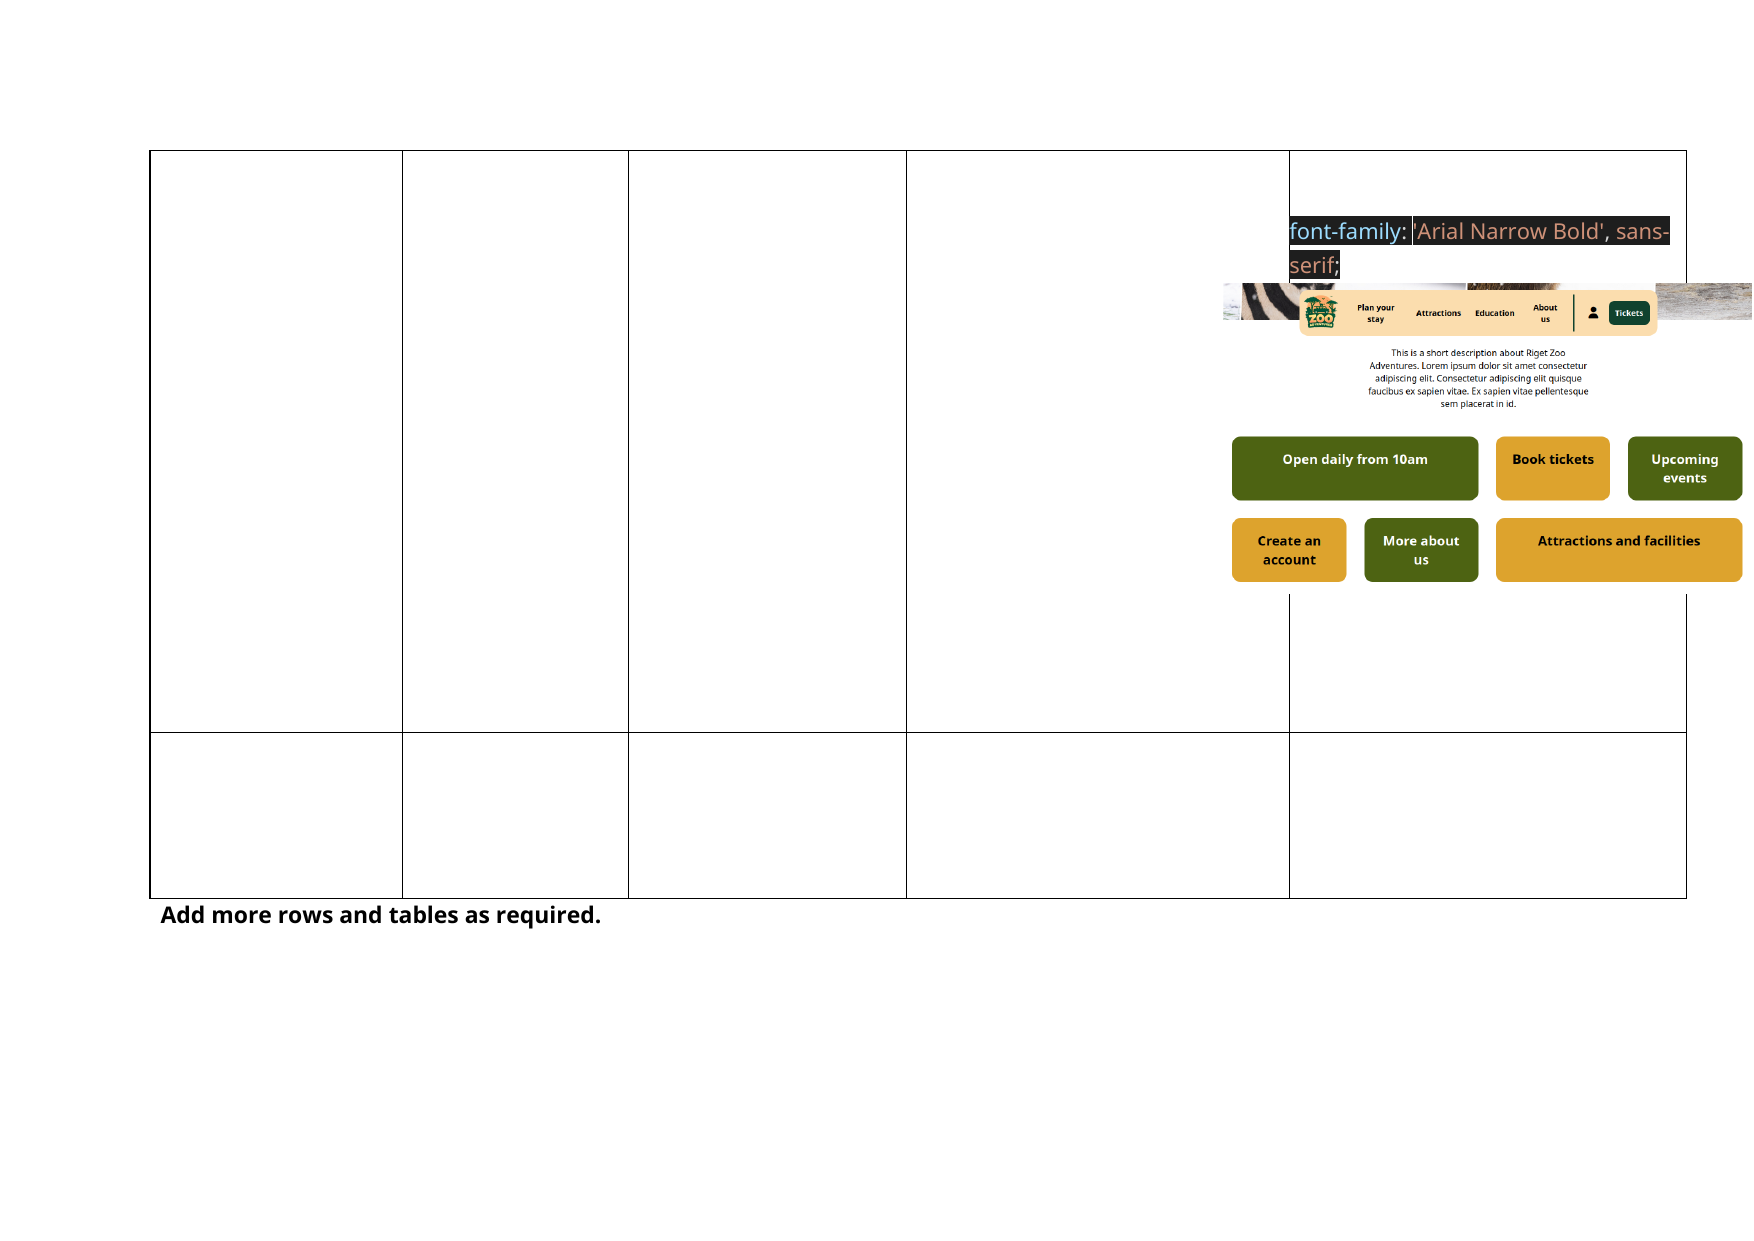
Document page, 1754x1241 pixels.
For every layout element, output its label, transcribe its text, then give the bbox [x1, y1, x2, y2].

table_cell [403, 733, 628, 897]
table_cell [1290, 594, 1686, 732]
table_cell font-family: 'Arial Narrow Bold', sans-serif; [1290, 151, 1686, 283]
table_cell [629, 733, 906, 897]
table_cell [907, 151, 1289, 732]
table_cell [151, 733, 402, 897]
table_cell [629, 151, 906, 732]
table_cell [907, 733, 1289, 897]
table_cell [403, 151, 628, 732]
table_cell [1290, 733, 1686, 897]
table_cell [151, 151, 402, 732]
text Add more rows and tables as required. [160, 899, 1604, 930]
picture [1223, 283, 1752, 594]
